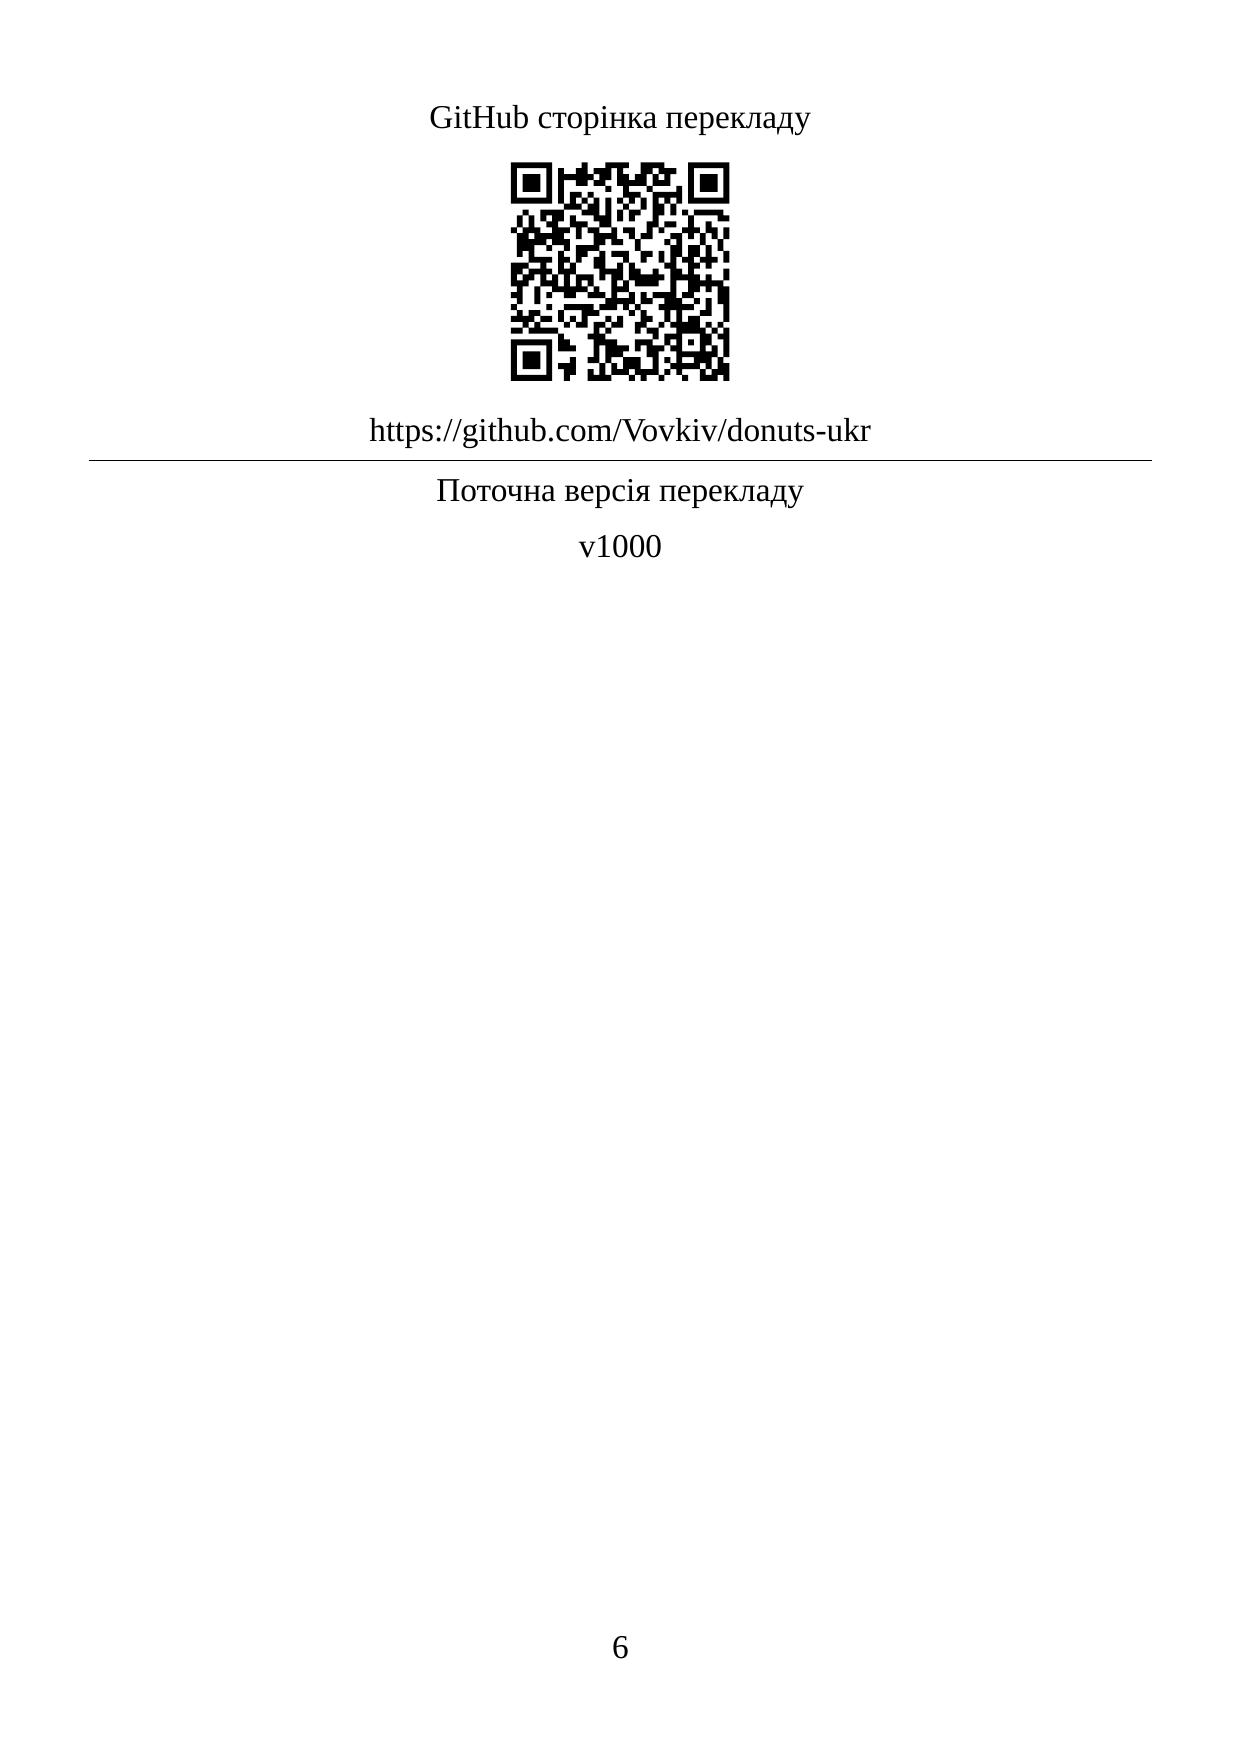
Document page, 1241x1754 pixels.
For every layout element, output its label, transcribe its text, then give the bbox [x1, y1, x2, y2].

table_cell Поточна версія перекладу [89, 461, 1152, 517]
table_cell v1000 [89, 518, 1152, 573]
table_cell GitHub сторінка перекладу [89, 89, 1152, 144]
table_cell https://github.com/Vovkiv/donuts-ukr [89, 399, 1152, 460]
table_cell [89, 145, 1152, 399]
